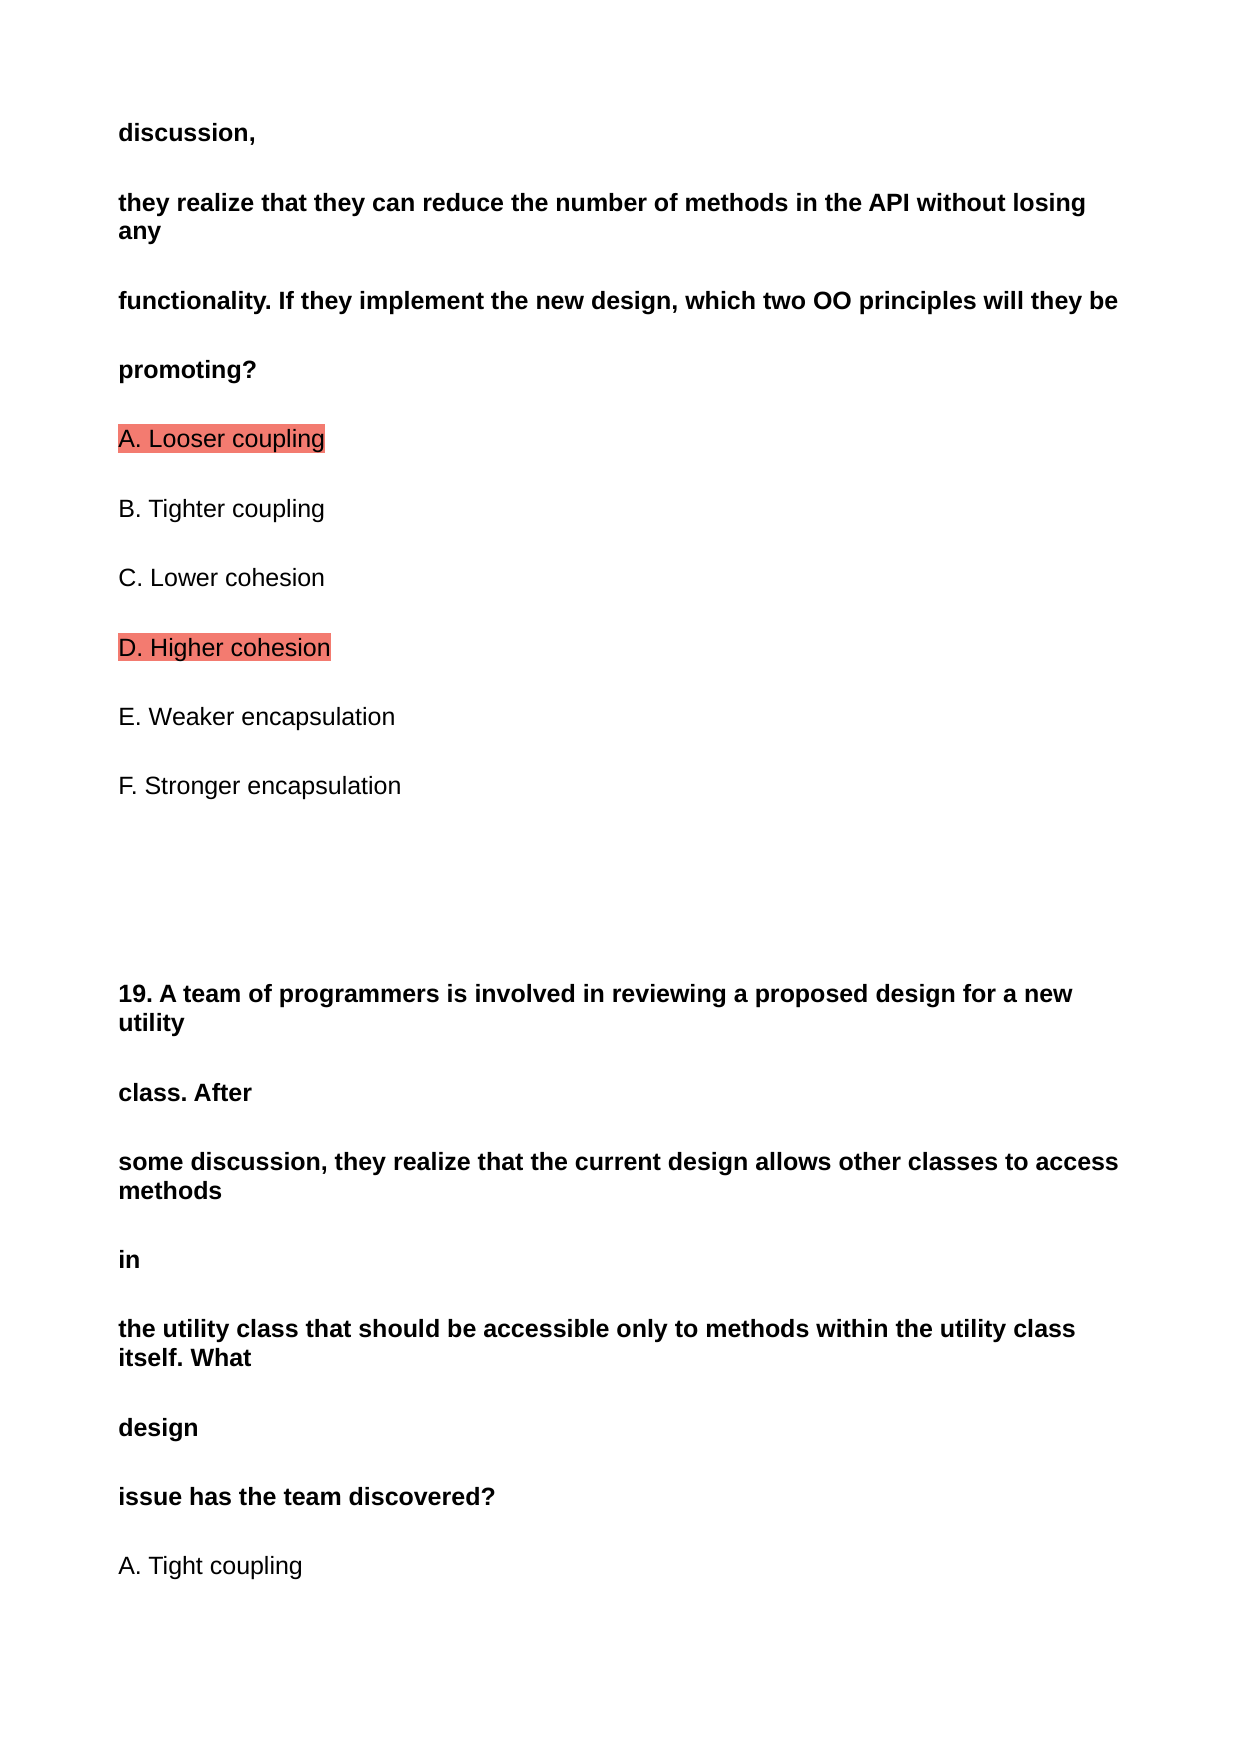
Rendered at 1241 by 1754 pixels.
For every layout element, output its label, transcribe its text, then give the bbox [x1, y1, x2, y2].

text C. Lower cohesion [118, 563, 1122, 592]
text class. After [118, 1077, 1122, 1106]
text design [118, 1412, 1122, 1441]
text some discussion, they realize that the current design allows other classes to access methods [118, 1147, 1122, 1204]
text F. Stronger encapsulation [118, 771, 1122, 800]
text 19. A team of programmers is involved in reviewing a proposed design for a new utility [118, 979, 1122, 1037]
text A. Tight coupling [118, 1551, 1122, 1580]
text E. Weaker encapsulation [118, 702, 1122, 731]
text in [118, 1245, 1122, 1274]
text D. Higher cohesion [118, 632, 1122, 661]
text promoting? [118, 355, 1122, 384]
text B. Tighter coupling [118, 494, 1122, 522]
text they realize that they can reduce the number of methods in the API without losing any [118, 187, 1122, 245]
text A. Looser coupling [118, 424, 1122, 453]
text functionality. If they implement the new design, which two OO principles will they be [118, 286, 1122, 314]
text the utility class that should be accessible only to methods within the utility class itself. What [118, 1314, 1122, 1372]
text discussion, [118, 118, 1122, 147]
text issue has the team discovered? [118, 1482, 1122, 1511]
